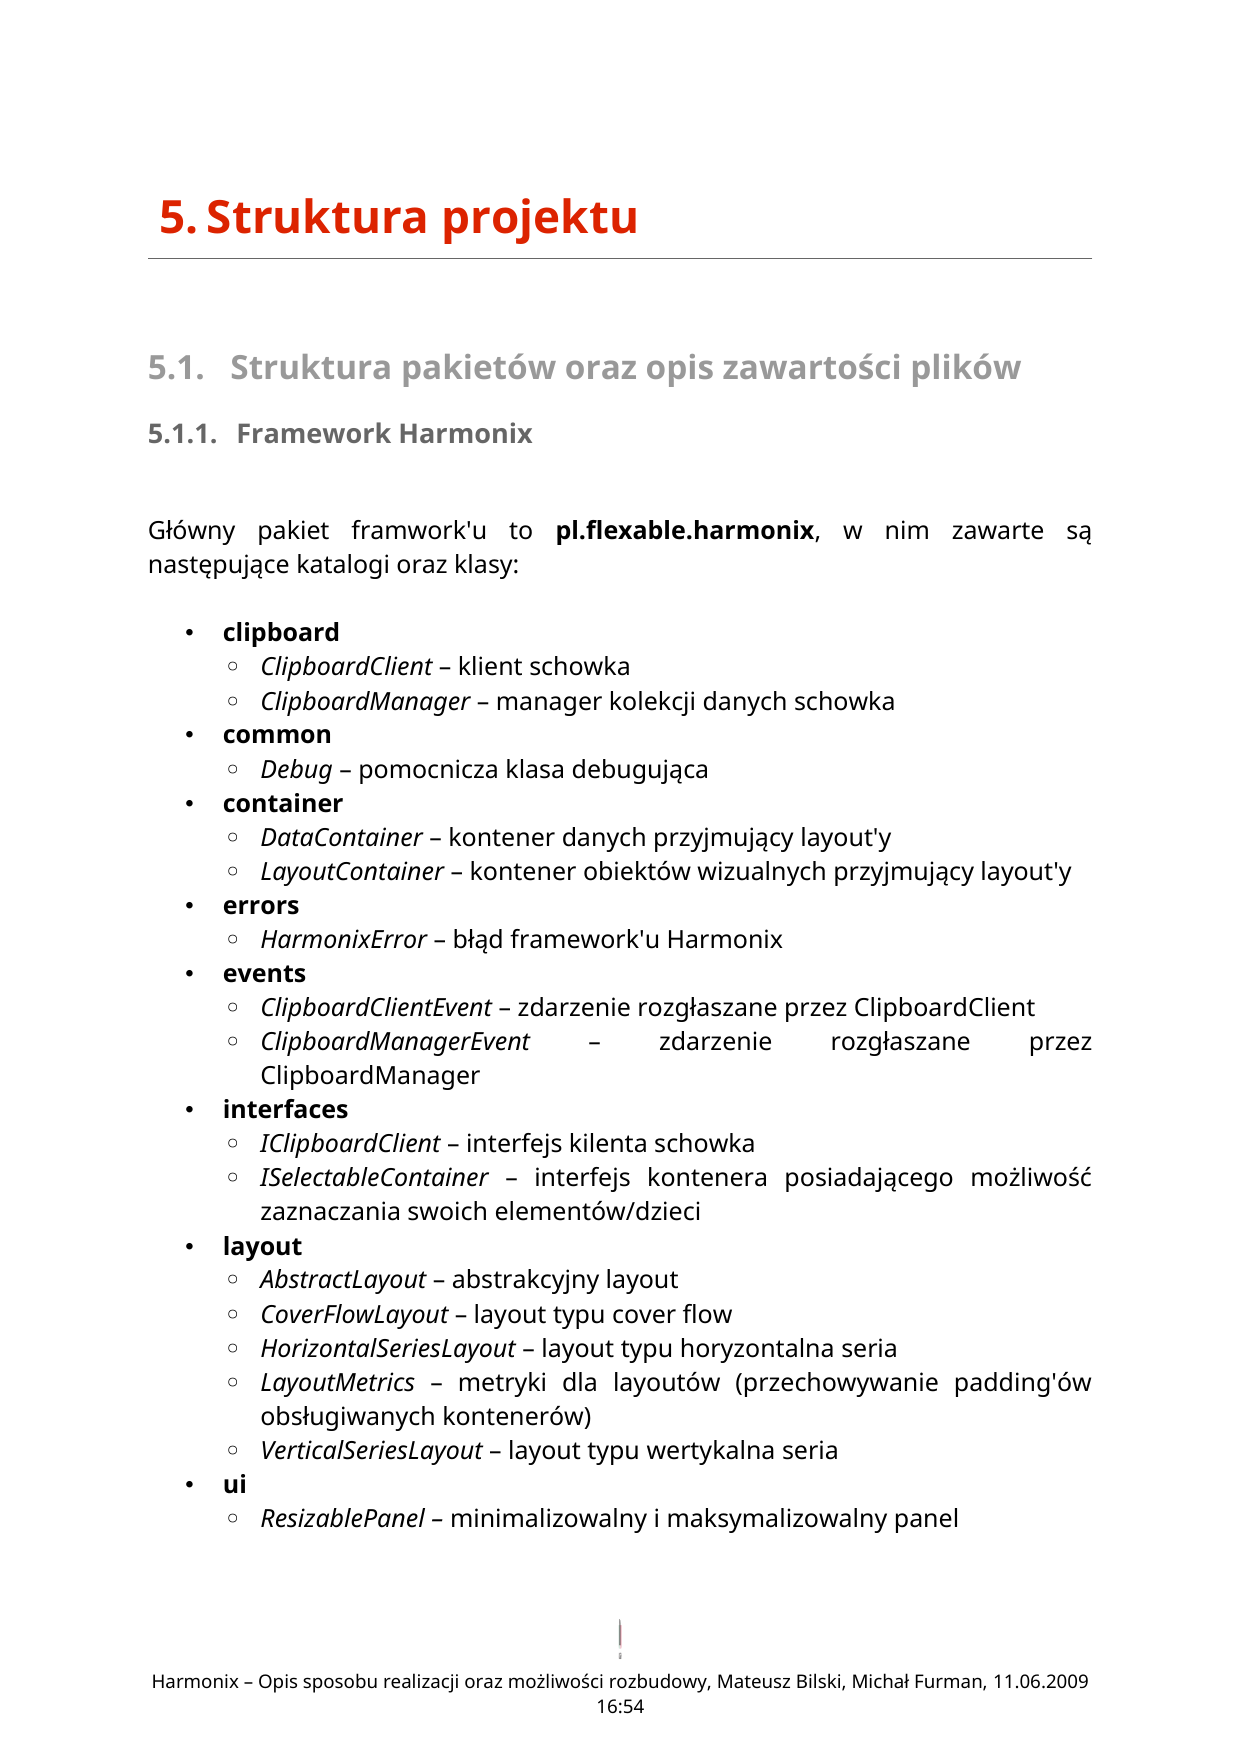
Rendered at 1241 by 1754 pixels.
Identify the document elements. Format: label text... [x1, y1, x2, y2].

list VerticalSeriesLayout – layout typu wertykalna seria [223, 1432, 1092, 1467]
list ui [185, 1467, 1092, 1501]
list events [185, 956, 1092, 990]
list CoverFlowLayout – layout typu cover flow [223, 1296, 1092, 1330]
text Główny pakiet framwork'u to pl.flexable.harmonix, w nim zawarte są następujące katalogi oraz klasy: [148, 513, 1092, 581]
list ClipboardClientEvent – zdarzenie rozgłaszane przez ClipboardClient [223, 990, 1092, 1024]
list HorizontalSeriesLayout – layout typu horyzontalna seria [223, 1330, 1092, 1364]
list errors [185, 887, 1092, 922]
list AbstractLayout – abstrakcyjny layout [223, 1262, 1092, 1296]
list HarmonixError – błąd framework'u Harmonix [223, 922, 1092, 956]
list LayoutContainer – kontener obiektów wizualnych przyjmujący layout'y [223, 853, 1092, 887]
list ClipboardClient – klient schowka [223, 649, 1092, 683]
list layout [185, 1228, 1092, 1262]
list IClipboardClient – interfejs kilenta schowka [223, 1126, 1092, 1160]
subtitle Struktura projektu [148, 173, 1092, 258]
list interfaces [185, 1092, 1092, 1126]
list ClipboardManagerEvent – zdarzenie rozgłaszane przez ClipboardManager [223, 1024, 1092, 1092]
list ResizablePanel – minimalizowalny i maksymalizowalny panel [223, 1501, 1092, 1535]
picture [618, 1618, 622, 1660]
list common [185, 717, 1092, 751]
subtitle Framework Harmonix [148, 414, 1092, 451]
subtitle Struktura pakietów oraz opis zawartości plików [148, 344, 1092, 389]
list DataContainer – kontener danych przyjmujący layout'y [223, 819, 1092, 853]
list ClipboardManager – manager kolekcji danych schowka [223, 683, 1092, 717]
list LayoutMetrics – metryki dla layoutów (przechowywanie padding'ów obsługiwanych kontenerów) [223, 1364, 1092, 1432]
list ISelectableContainer – interfejs kontenera posiadającego możliwość zaznaczania swoich elementów/dzieci [223, 1160, 1092, 1228]
list Debug – pomocnicza klasa debugująca [223, 751, 1092, 785]
list container [185, 785, 1092, 819]
list clipboard [185, 615, 1092, 649]
